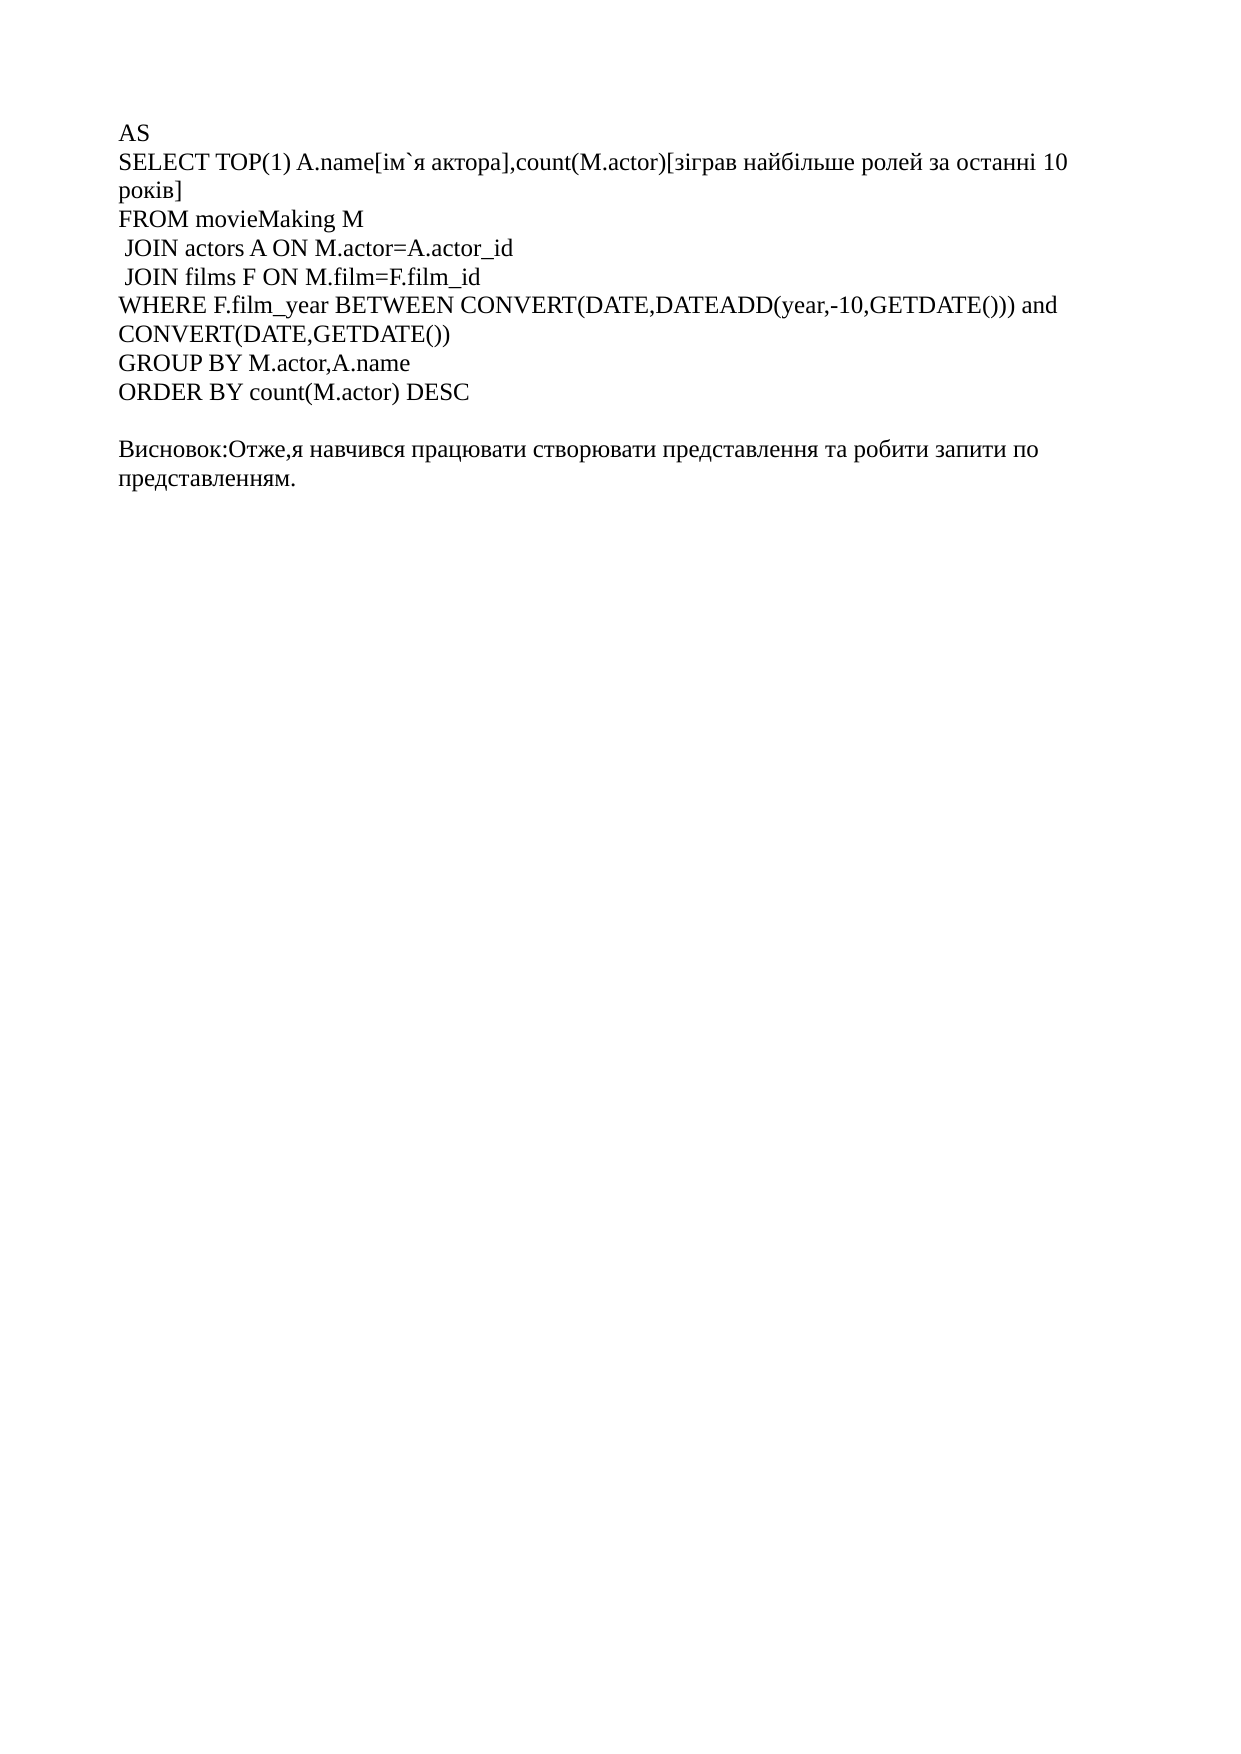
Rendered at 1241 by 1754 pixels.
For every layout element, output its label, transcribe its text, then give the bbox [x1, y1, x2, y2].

text JOIN actors A ON M.actor=A.actor_id [118, 233, 1122, 262]
text GROUP BY M.actor,A.name [118, 348, 1122, 377]
text WHERE F.film_year BETWEEN CONVERT(DATE,DATEADD(year,-10,GETDATE())) and CONVERT(DATE,GETDATE()) [118, 291, 1122, 348]
text AS [118, 118, 1122, 147]
text SELECT TOP(1) A.name[iм`я актора],count(M.actor)[зiграв найбiльше ролей за останнi 10 рокiв] [118, 147, 1122, 204]
text JOIN films F ON M.film=F.film_id [118, 262, 1122, 291]
text ORDER BY count(M.actor) DESC [118, 377, 1122, 406]
text Висновок:Отже,я навчився працювати створювати представлення та робити запити по представленням. [118, 434, 1122, 492]
text FROM movieMaking M [118, 204, 1122, 233]
